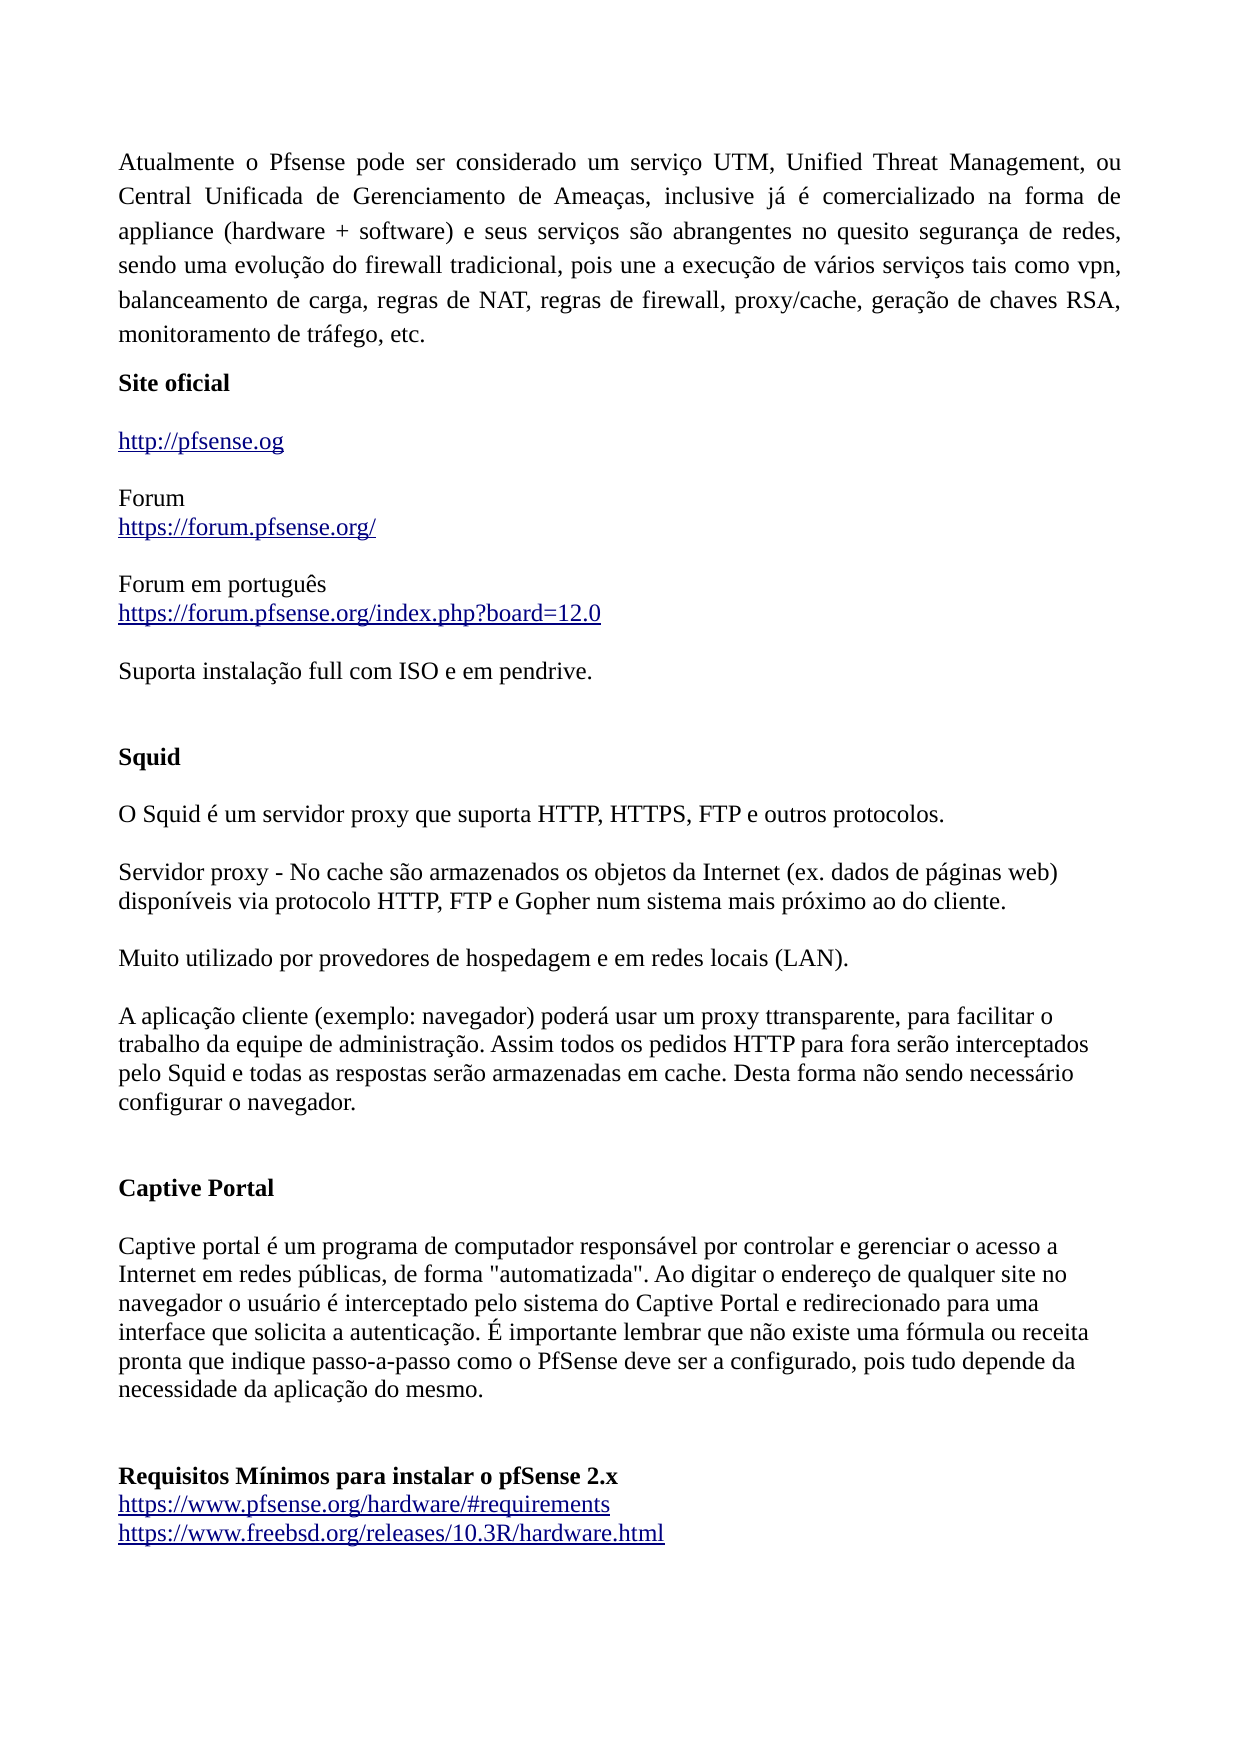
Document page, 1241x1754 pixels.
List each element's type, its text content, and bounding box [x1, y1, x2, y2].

text Squid [118, 742, 1122, 771]
text http://pfsense.og [118, 426, 1122, 454]
text Servidor proxy - No cache são armazenados os objetos da Internet (ex. dados de páginas web) disponíveis via protocolo HTTP, FTP e Gopher num sistema mais próximo ao do cliente. [118, 857, 1122, 914]
text https://www.freebsd.org/releases/10.3R/hardware.html [118, 1518, 1122, 1547]
text Muito utilizado por provedores de hospedagem e em redes locais (LAN). [118, 943, 1122, 972]
text A aplicação cliente (exemplo: navegador) poderá usar um proxy ttransparente, para facilitar o trabalho da equipe de administração. Assim todos os pedidos HTTP para fora serão interceptados pelo Squid e todas as respostas serão armazenadas em cache. Desta forma não sendo necessário configurar o navegador. [118, 1001, 1122, 1116]
text https://forum.pfsense.org/index.php?board=12.0 [118, 598, 1122, 627]
text navegador o usuário é interceptado pelo sistema do Captive Portal e redirecionado para uma [118, 1288, 1122, 1317]
text Internet em redes públicas, de forma "automatizada". Ao digitar o endereço de qualquer site no [118, 1259, 1122, 1288]
text Site oficial [118, 368, 1122, 397]
text Forum [118, 483, 1122, 512]
text Captive Portal [118, 1173, 1122, 1202]
text https://www.pfsense.org/hardware/#requirements [118, 1489, 1122, 1518]
text Requisitos Mínimos para instalar o pfSense 2.x [118, 1461, 1122, 1489]
text Captive portal é um programa de computador responsável por controlar e gerenciar o acesso a [118, 1231, 1122, 1259]
text interface que solicita a autenticação. É importante lembrar que não existe uma fórmula ou receita pronta que indique passo-a-passo como o PfSense deve ser a configurado, pois tudo depende da necessidade da aplicação do mesmo. [118, 1317, 1122, 1403]
text Forum em português [118, 569, 1122, 598]
text Suporta instalação full com ISO e em pendrive. [118, 656, 1122, 684]
text Atualmente o Pfsense pode ser considerado um serviço UTM, Unified Threat Management, ou Central Unificada de Gerenciamento de Ameaças, inclusive já é comercializado na forma de appliance (hardware + software) e seus serviços são abrangentes no quesito segurança de redes, sendo uma evolução do firewall tradicional, pois une a execução de vários serviços tais como vpn, balanceamento de carga, regras de NAT, regras de firewall, proxy/cache, geração de chaves RSA, monitoramento de tráfego, etc. [118, 147, 1122, 348]
text https://forum.pfsense.org/ [118, 512, 1122, 541]
text O Squid é um servidor proxy que suporta HTTP, HTTPS, FTP e outros protocolos. [118, 799, 1122, 828]
